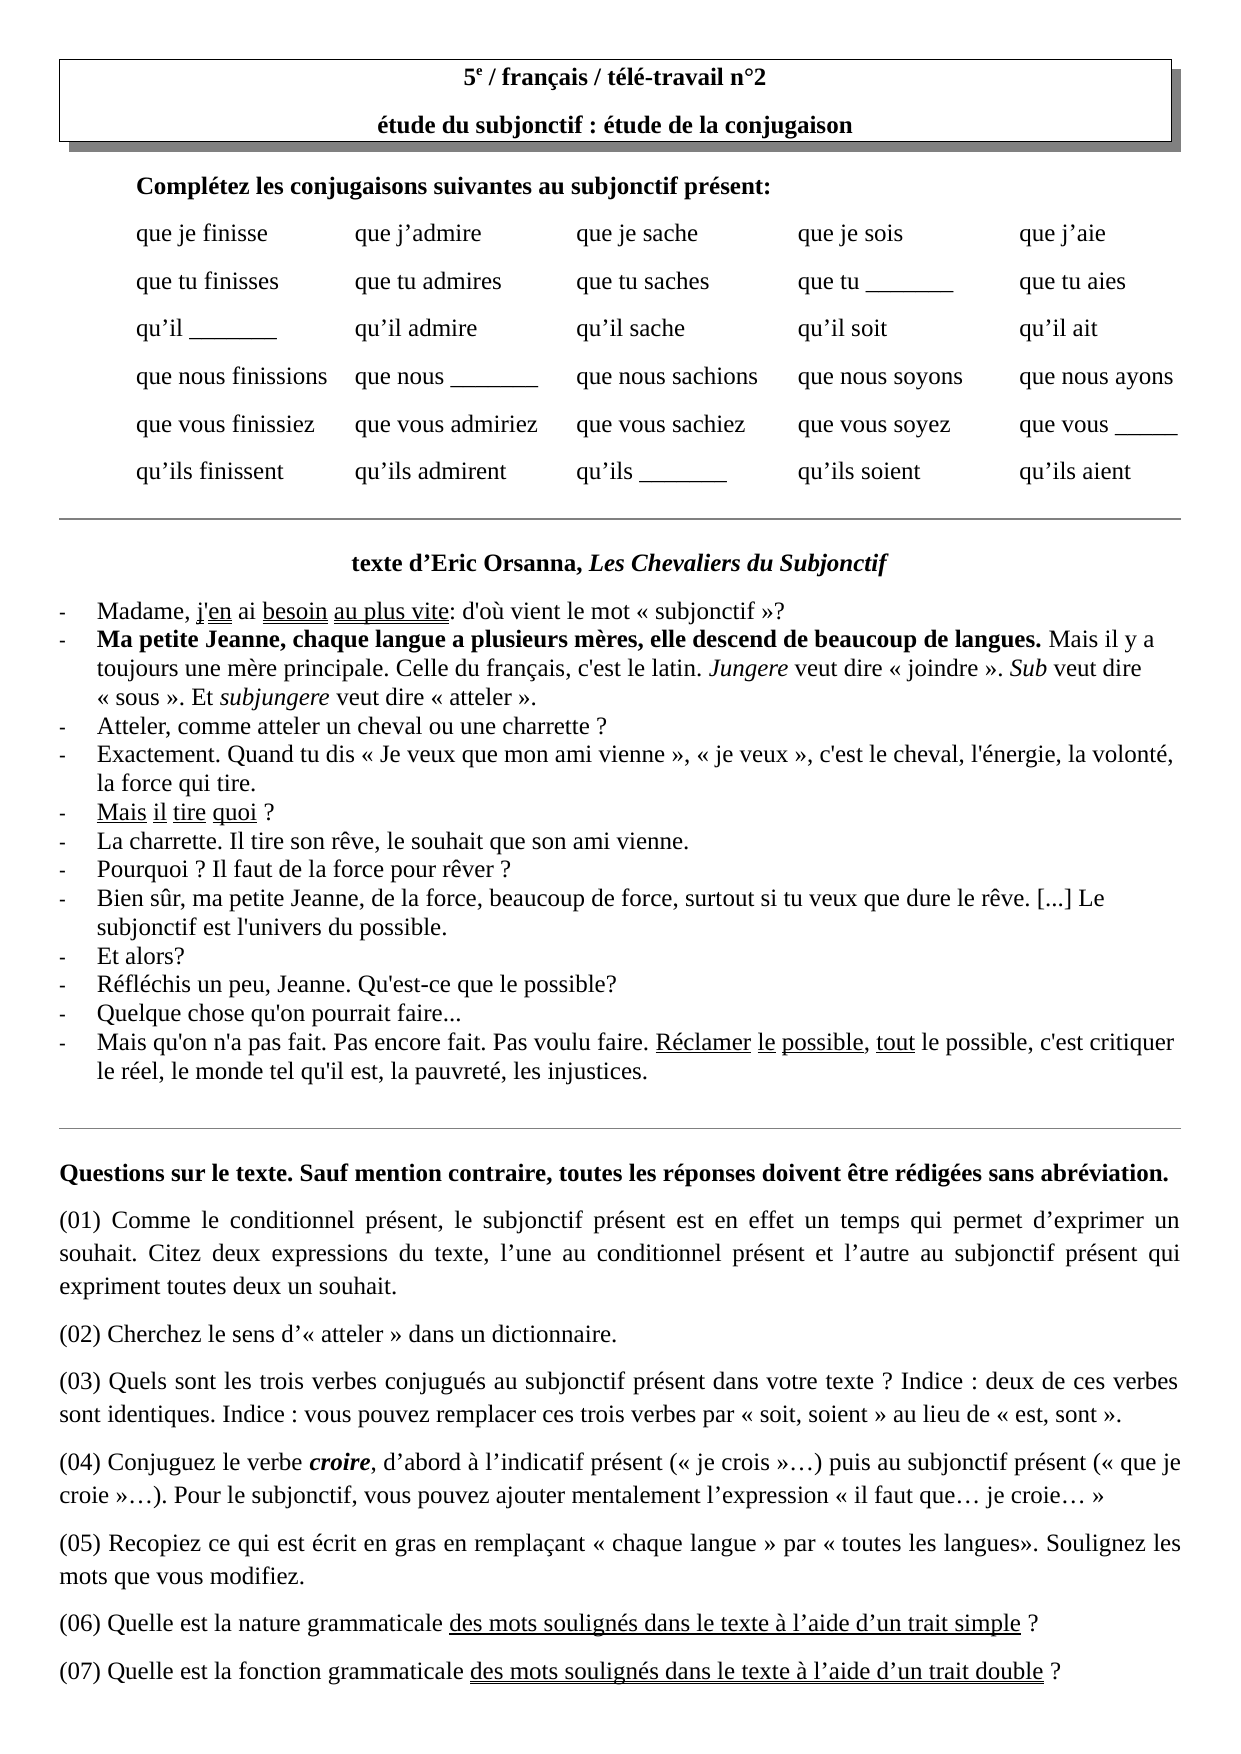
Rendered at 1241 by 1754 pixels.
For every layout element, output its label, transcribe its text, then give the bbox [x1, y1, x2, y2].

list Réfléchis un peu, Jeanne. Qu'est-ce que le possible? [59, 969, 1181, 998]
list La charrette. Il tire son rêve, le souhait que son ami vienne. [59, 826, 1181, 854]
text (06) Quelle est la nature grammaticale des mots soulignés dans le texte à l’aide d’un trait simple ? [59, 1608, 1181, 1637]
list Madame, j'en ai besoin au plus vite: d'où vient le mot « subjonctif »? [59, 596, 1181, 624]
text que je finisse que j’admire que je sache que je sois que j’aie [59, 218, 1181, 247]
list Ma petite Jeanne, chaque langue a plusieurs mères, elle descend de beaucoup de langues. Mais il y a toujours une mère principale. Celle du français, c'est le latin. Jungere veut dire « joindre ». Sub veut dire « sous ». Et subjungere veut dire « atteler ». [59, 624, 1181, 711]
text qu’il _______ qu’il admire qu’il sache qu’il soit qu’il ait [59, 313, 1181, 342]
list Atteler, comme atteler un cheval ou une charrette ? [59, 711, 1181, 739]
text que vous finissiez que vous admiriez que vous sachiez que vous soyez que vous _____ [59, 409, 1181, 437]
text (07) Quelle est la fonction grammaticale des mots soulignés dans le texte à l’aide d’un trait double ? [59, 1656, 1181, 1685]
text 5e / français / télé-travail n°2 [60, 60, 1171, 91]
text qu’ils finissent qu’ils admirent qu’ils _______ qu’ils soient qu’ils aient [59, 456, 1181, 485]
text (03) Quels sont les trois verbes conjugués au subjonctif présent dans votre texte ? Indice : deux de ces verbes sont identiques. Indice : vous pouvez remplacer ces trois verbes par « soit, soient » au lieu de « est, sont ». [59, 1366, 1181, 1428]
text Complétez les conjugaisons suivantes au subjonctif présent: [59, 171, 1181, 199]
list Quelque chose qu'on pourrait faire... [59, 998, 1181, 1027]
list Exactement. Quand tu dis « Je veux que mon ami vienne », « je veux », c'est le cheval, l'énergie, la volonté, la force qui tire. [59, 739, 1181, 797]
text (02) Cherchez le sens d’« atteler » dans un dictionnaire. [59, 1319, 1181, 1348]
text Questions sur le texte. Sauf mention contraire, toutes les réponses doivent être rédigées sans abréviation. [59, 1158, 1181, 1186]
text (04) Conjuguez le verbe croire, d’abord à l’indicatif présent (« je crois »…) puis au subjonctif présent (« que je croie »…). Pour le subjonctif, vous pouvez ajouter mentalement l’expression « il faut que… je croie… » [59, 1447, 1181, 1509]
text que nous finissions que nous _______ que nous sachions que nous soyons que nous ayons [59, 361, 1181, 390]
text texte d’Eric Orsanna, Les Chevaliers du Subjonctif [59, 548, 1181, 577]
list Pourquoi ? Il faut de la force pour rêver ? [59, 854, 1181, 883]
list Bien sûr, ma petite Jeanne, de la force, beaucoup de force, surtout si tu veux que dure le rêve. [...] Le subjonctif est l'univers du possible. [59, 883, 1181, 941]
list Mais il tire quoi ? [59, 797, 1181, 826]
text (05) Recopiez ce qui est écrit en gras en remplaçant « chaque langue » par « toutes les langues». Soulignez les mots que vous modifiez. [59, 1528, 1181, 1589]
text étude du subjonctif : étude de la conjugaison [60, 107, 1171, 141]
text (01) Comme le conditionnel présent, le subjonctif présent est en effet un temps qui permet d’exprimer un souhait. Citez deux expressions du texte, l’une au conditionnel présent et l’autre au subjonctif présent qui expriment toutes deux un souhait. [59, 1205, 1181, 1300]
text que tu finisses que tu admires que tu saches que tu _______ que tu aies [59, 266, 1181, 295]
list Mais qu'on n'a pas fait. Pas encore fait. Pas voulu faire. Réclamer le possible, tout le possible, c'est critiquer le réel, le monde tel qu'il est, la pauvreté, les injustices. [59, 1027, 1181, 1084]
list Et alors? [59, 941, 1181, 969]
